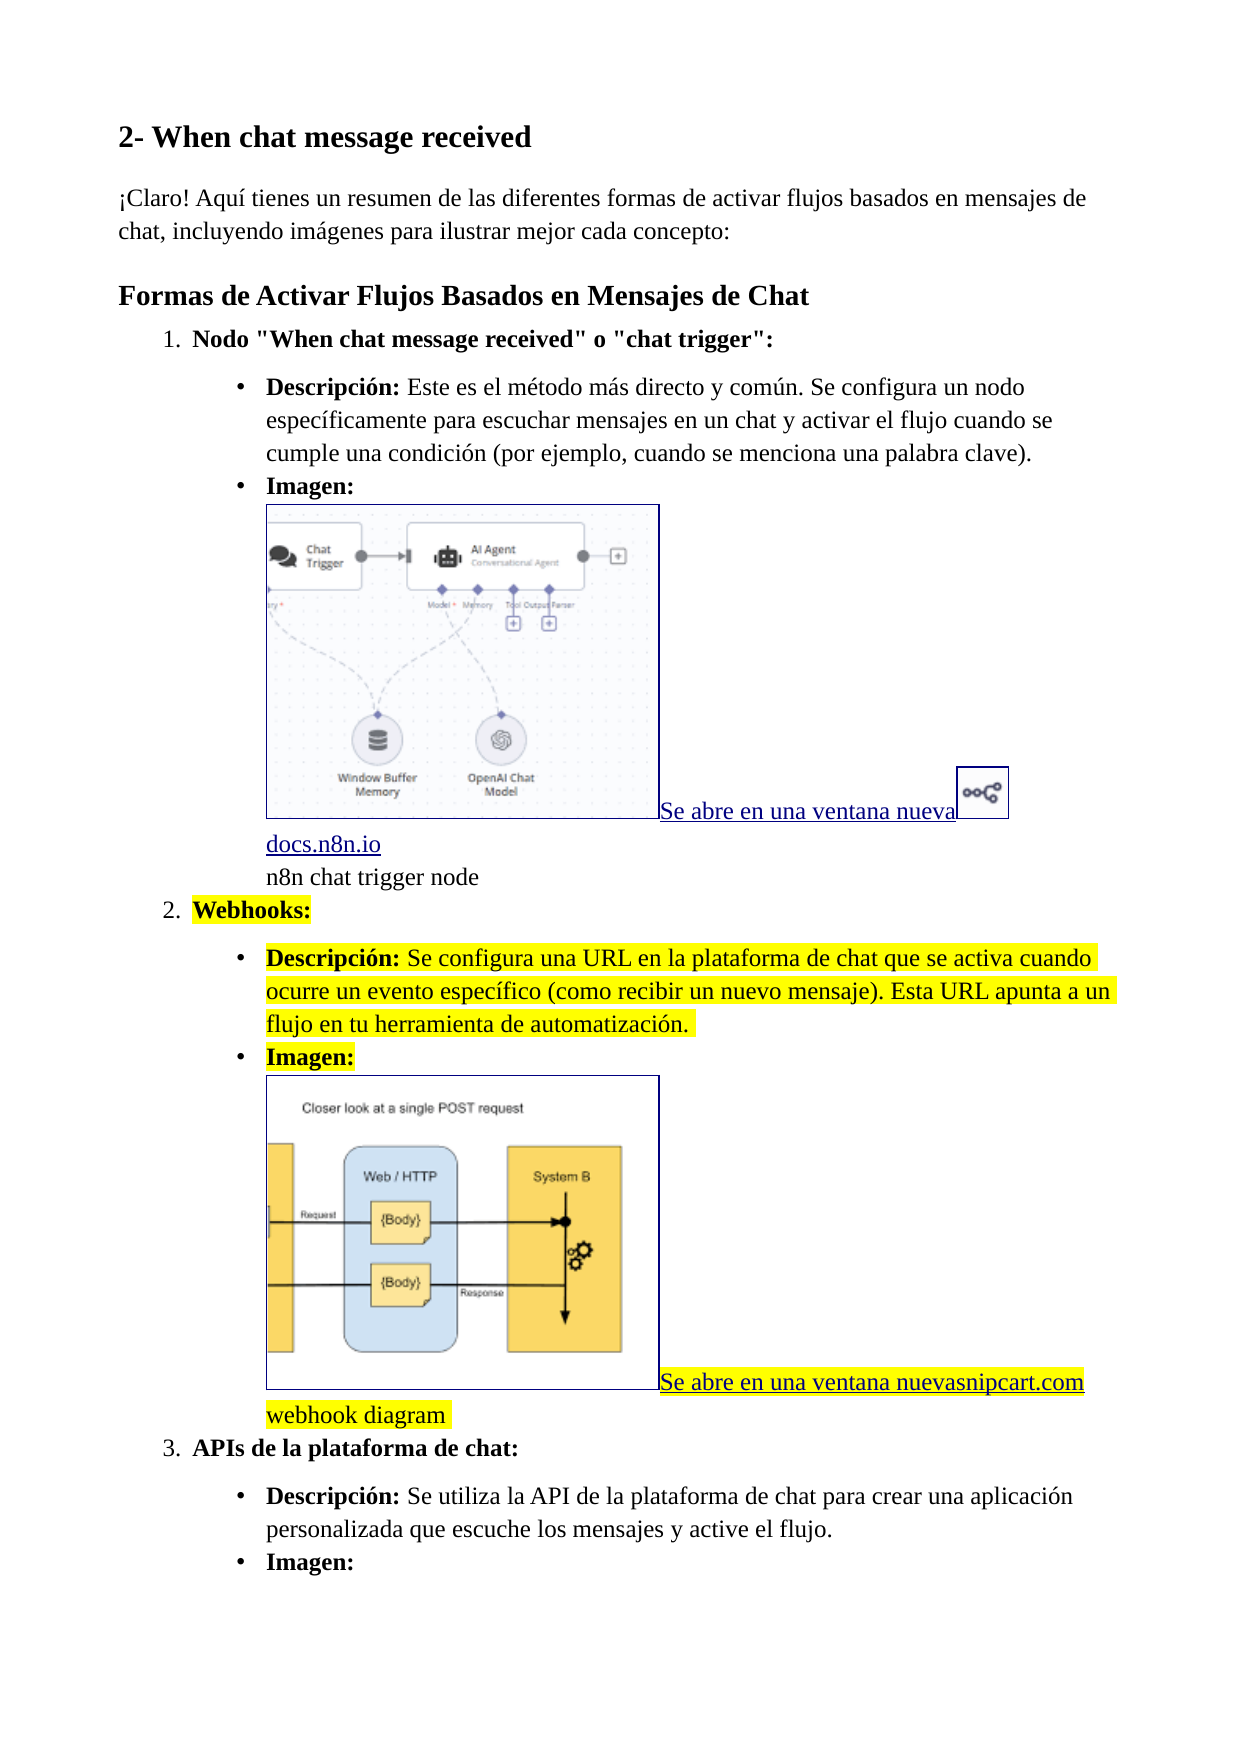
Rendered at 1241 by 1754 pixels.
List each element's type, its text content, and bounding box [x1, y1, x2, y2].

picture [267, 505, 658, 818]
list Descripción: Se configura una URL en la plataforma de chat que se activa cuando ocurre un evento específico (como recibir un nuevo mensaje). Esta URL apunta a un flujo en tu herramienta de automatización. [236, 943, 1122, 1037]
text ¡Claro! Aquí tienes un resumen de las diferentes formas de activar flujos basados en mensajes de chat, incluyendo imágenes para ilustrar mejor cada concepto: [118, 183, 1122, 244]
list Se abre en una ventana nuevadocs.n8n.io [236, 504, 1122, 858]
list Descripción: Este es el método más directo y común. Se configura un nodo específicamente para escuchar mensajes en un chat y activar el flujo cuando se cumple una condición (por ejemplo, cuando se menciona una palabra clave). [236, 372, 1122, 466]
subtitle Formas de Activar Flujos Basados en Mensajes de Chat [118, 278, 1122, 312]
list Imagen: [236, 471, 1122, 499]
picture [958, 768, 1008, 818]
picture [267, 1076, 658, 1389]
list APIs de la plataforma de chat: [162, 1433, 1122, 1462]
list Descripción: Se utiliza la API de la plataforma de chat para crear una aplicación personalizada que escuche los mensajes y active el flujo. [236, 1481, 1122, 1542]
list Se abre en una ventana nuevasnipcart.com [236, 1075, 1122, 1396]
list Webhooks: [162, 895, 1122, 924]
list Nodo "When chat message received" o "chat trigger": [162, 324, 1122, 353]
list n8n chat trigger node [236, 862, 1122, 891]
text 2- When chat message received [118, 118, 1122, 154]
list Imagen: [236, 1042, 1122, 1071]
list webhook diagram [236, 1400, 1122, 1429]
list Imagen: [236, 1547, 1122, 1576]
